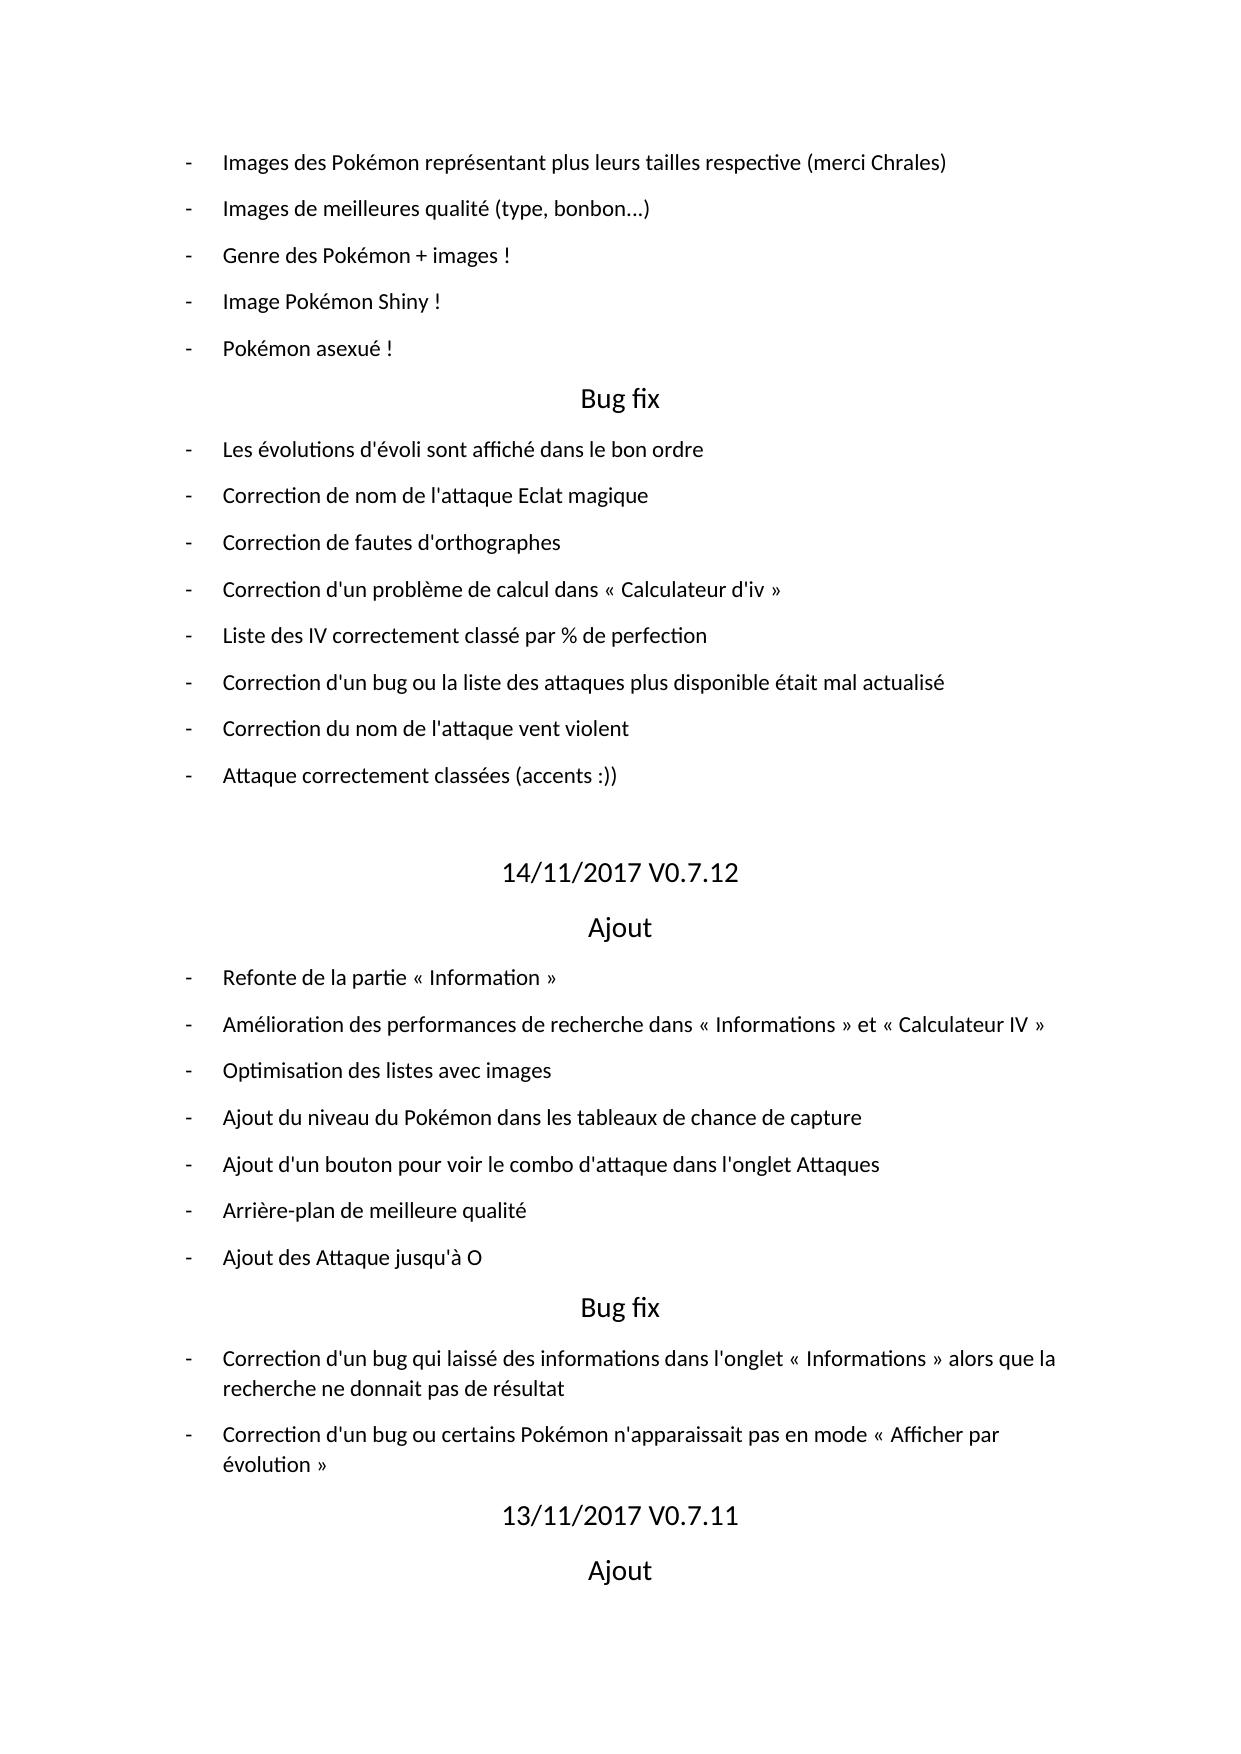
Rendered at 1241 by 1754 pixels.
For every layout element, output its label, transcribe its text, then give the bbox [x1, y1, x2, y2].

list Correction de nom de l'attaque Eclat magique [185, 482, 1093, 510]
text Ajout [148, 1552, 1093, 1587]
text Bug fix [148, 1289, 1093, 1325]
text 14/11/2017 V0.7.12 [148, 854, 1093, 890]
text Ajout [148, 909, 1093, 944]
list Ajout d'un bouton pour voir le combo d'attaque dans l'onglet Attaques [185, 1150, 1093, 1178]
list Ajout des Attaque jusqu'à O [185, 1243, 1093, 1271]
list Refonte de la partie « Information » [185, 963, 1093, 992]
list Amélioration des performances de recherche dans « Informations » et « Calculateur IV » [185, 1010, 1093, 1038]
text Bug fix [148, 380, 1093, 416]
list Ajout du niveau du Pokémon dans les tableaux de chance de capture [185, 1103, 1093, 1131]
list Correction d'un bug qui laissé des informations dans l'onglet « Informations » alors que la recherche ne donnait pas de résultat [185, 1344, 1093, 1402]
list Correction du nom de l'attaque vent violent [185, 714, 1093, 742]
list Correction d'un problème de calcul dans « Calculateur d'iv » [185, 575, 1093, 603]
list Genre des Pokémon + images ! [185, 241, 1093, 269]
list Images des Pokémon représentant plus leurs tailles respective (merci Chrales) [185, 148, 1093, 176]
list Correction d'un bug ou certains Pokémon n'apparaissait pas en mode « Afficher par évolution » [185, 1421, 1093, 1478]
list Optimisation des listes avec images [185, 1057, 1093, 1085]
text 13/11/2017 V0.7.11 [148, 1497, 1093, 1533]
list Les évolutions d'évoli sont affiché dans le bon ordre [185, 435, 1093, 463]
list Correction de fautes d'orthographes [185, 528, 1093, 556]
list Pokémon asexué ! [185, 334, 1093, 362]
list Arrière-plan de meilleure qualité [185, 1196, 1093, 1224]
list Attaque correctement classées (accents :)) [185, 761, 1093, 789]
list Image Pokémon Shiny ! [185, 287, 1093, 315]
list Liste des IV correctement classé par % de perfection [185, 621, 1093, 649]
list Correction d'un bug ou la liste des attaques plus disponible était mal actualisé [185, 668, 1093, 696]
list Images de meilleures qualité (type, bonbon...) [185, 194, 1093, 222]
